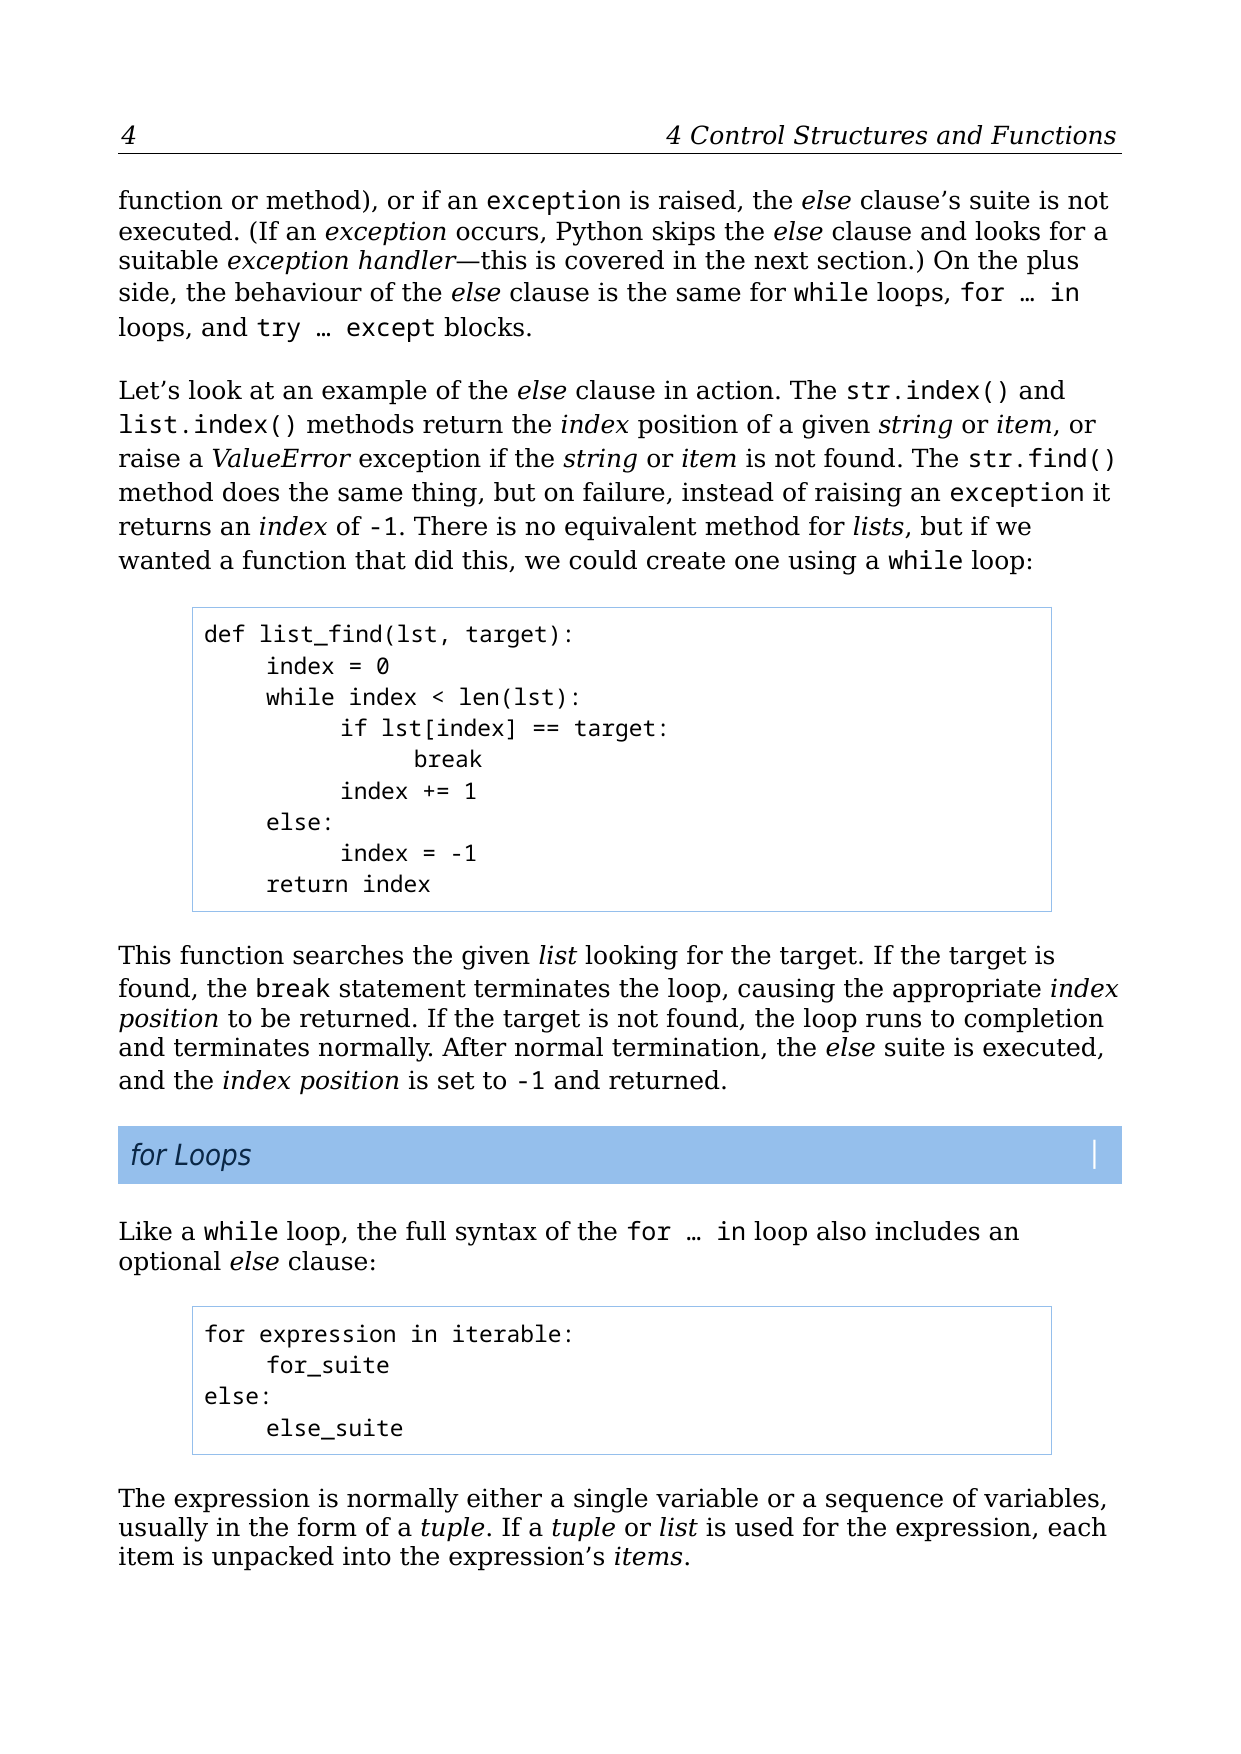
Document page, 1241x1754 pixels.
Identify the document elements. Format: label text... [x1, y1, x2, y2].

text while index < len(lst): [193, 669, 1051, 700]
text else: [193, 794, 1051, 825]
text else_suite [193, 1399, 1051, 1454]
text function or method), or if an exception is raised, the else clause’s suite is not executed. (If an exception occurs, Python skips the else clause and looks for a suitable exception handler—this is covered in the next section.) On the plus side, the behaviour of the else clause is the same for while loops, for … in loops, and try … except blocks. [118, 183, 1122, 343]
text index = 0 [193, 638, 1051, 669]
text if lst[index] == target: [193, 700, 1051, 732]
text Like a while loop, the full syntax of the for … in loop also includes an optional else clause: [118, 1213, 1122, 1276]
text index = -1 [193, 825, 1051, 857]
text for expression in iterable: [193, 1307, 1051, 1337]
text The expression is normally either a single variable or a sequence of variables, usually in the form of a tuple. If a tuple or list is used for the expression, each item is unpacked into the expression’s items. [118, 1484, 1122, 1572]
text break [193, 732, 1051, 763]
subtitle for Loops [118, 1126, 1122, 1184]
text def list_find(lst, target): [193, 608, 1051, 638]
text else: [193, 1368, 1051, 1399]
text return index [193, 857, 1051, 911]
text | [1081, 1135, 1098, 1169]
text index += 1 [193, 763, 1051, 794]
text for_suite [193, 1337, 1051, 1368]
text This function searches the given list looking for the target. If the target is found, the break statement terminates the loop, causing the appropriate index position to be returned. If the target is not found, the loop runs to completion and terminates normally. After normal termination, the else suite is executed, and the index position is set to -1 and returned. [118, 941, 1122, 1097]
text Let’s look at an example of the else clause in action. The str.index() and list.index() methods return the index position of a given string or item, or raise a ValueError exception if the string or item is not found. The str.find() method does the same thing, but on failure, instead of raising an exception it returns an index of -1. There is no equivalent method for lists, but if we wanted a function that did this, we could create one using a while loop: [118, 373, 1122, 577]
